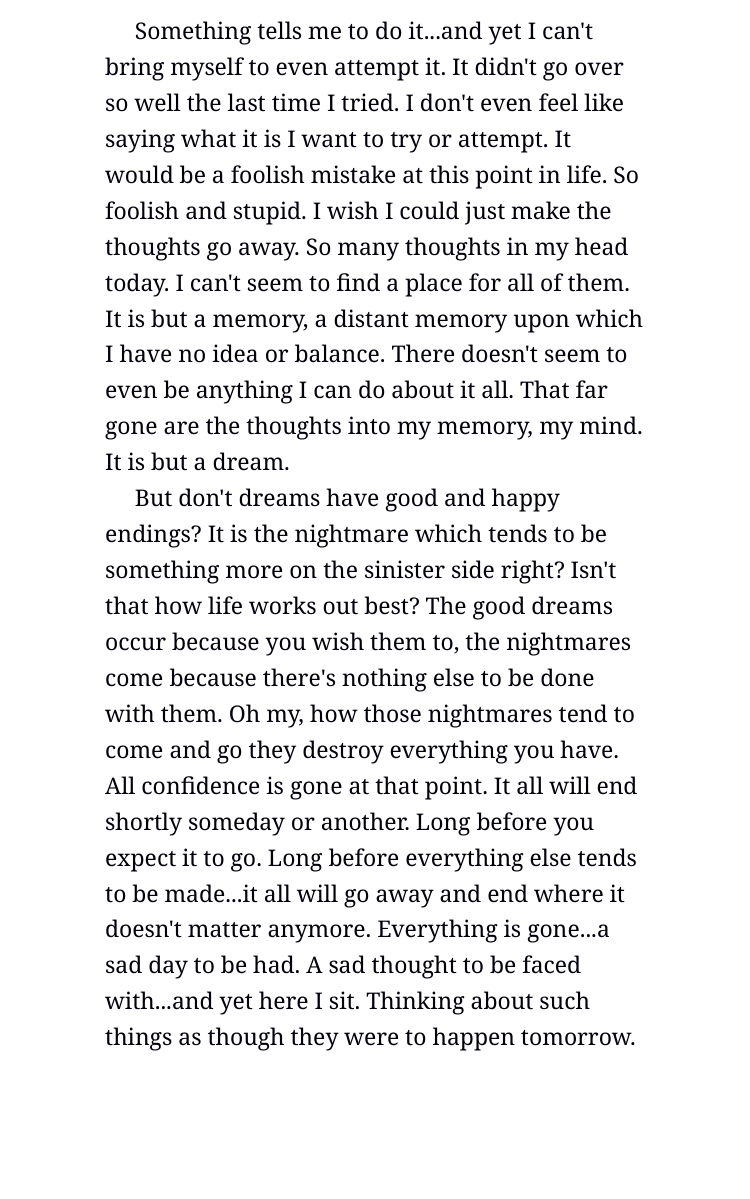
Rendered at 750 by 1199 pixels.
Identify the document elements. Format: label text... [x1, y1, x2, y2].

text Something tells me to do it...and yet I can't bring myself to even attempt it. It didn't go over so well the last time I tried. I don't even feel like saying what it is I want to try or attempt. It would be a foolish mistake at this point in life. So foolish and stupid. I wish I could just make the thoughts go away. So many thoughts in my head today. I can't seem to find a place for all of them. It is but a memory, a distant memory upon which I have no idea or balance. There doesn't seem to even be anything I can do about it all. That far gone are the thoughts into my memory, my mind. It is but a dream. [105, 15, 645, 477]
text But don't dreams have good and happy endings? It is the nightmare which tends to be something more on the sinister side right? Isn't that how life works out best? The good dreams occur because you wish them to, the nightmares come because there's nothing else to be done with them. Oh my, how those nightmares tend to come and go they destroy everything you have. All confidence is gone at that point. It all will end shortly someday or another. Long before you expect it to go. Long before everything else tends to be made...it all will go away and end where it doesn't matter anymore. Everything is gone...a sad day to be had. A sad thought to be faced with...and yet here I sit. Thinking about such things as though they were to happen tomorrow. [105, 482, 645, 1052]
